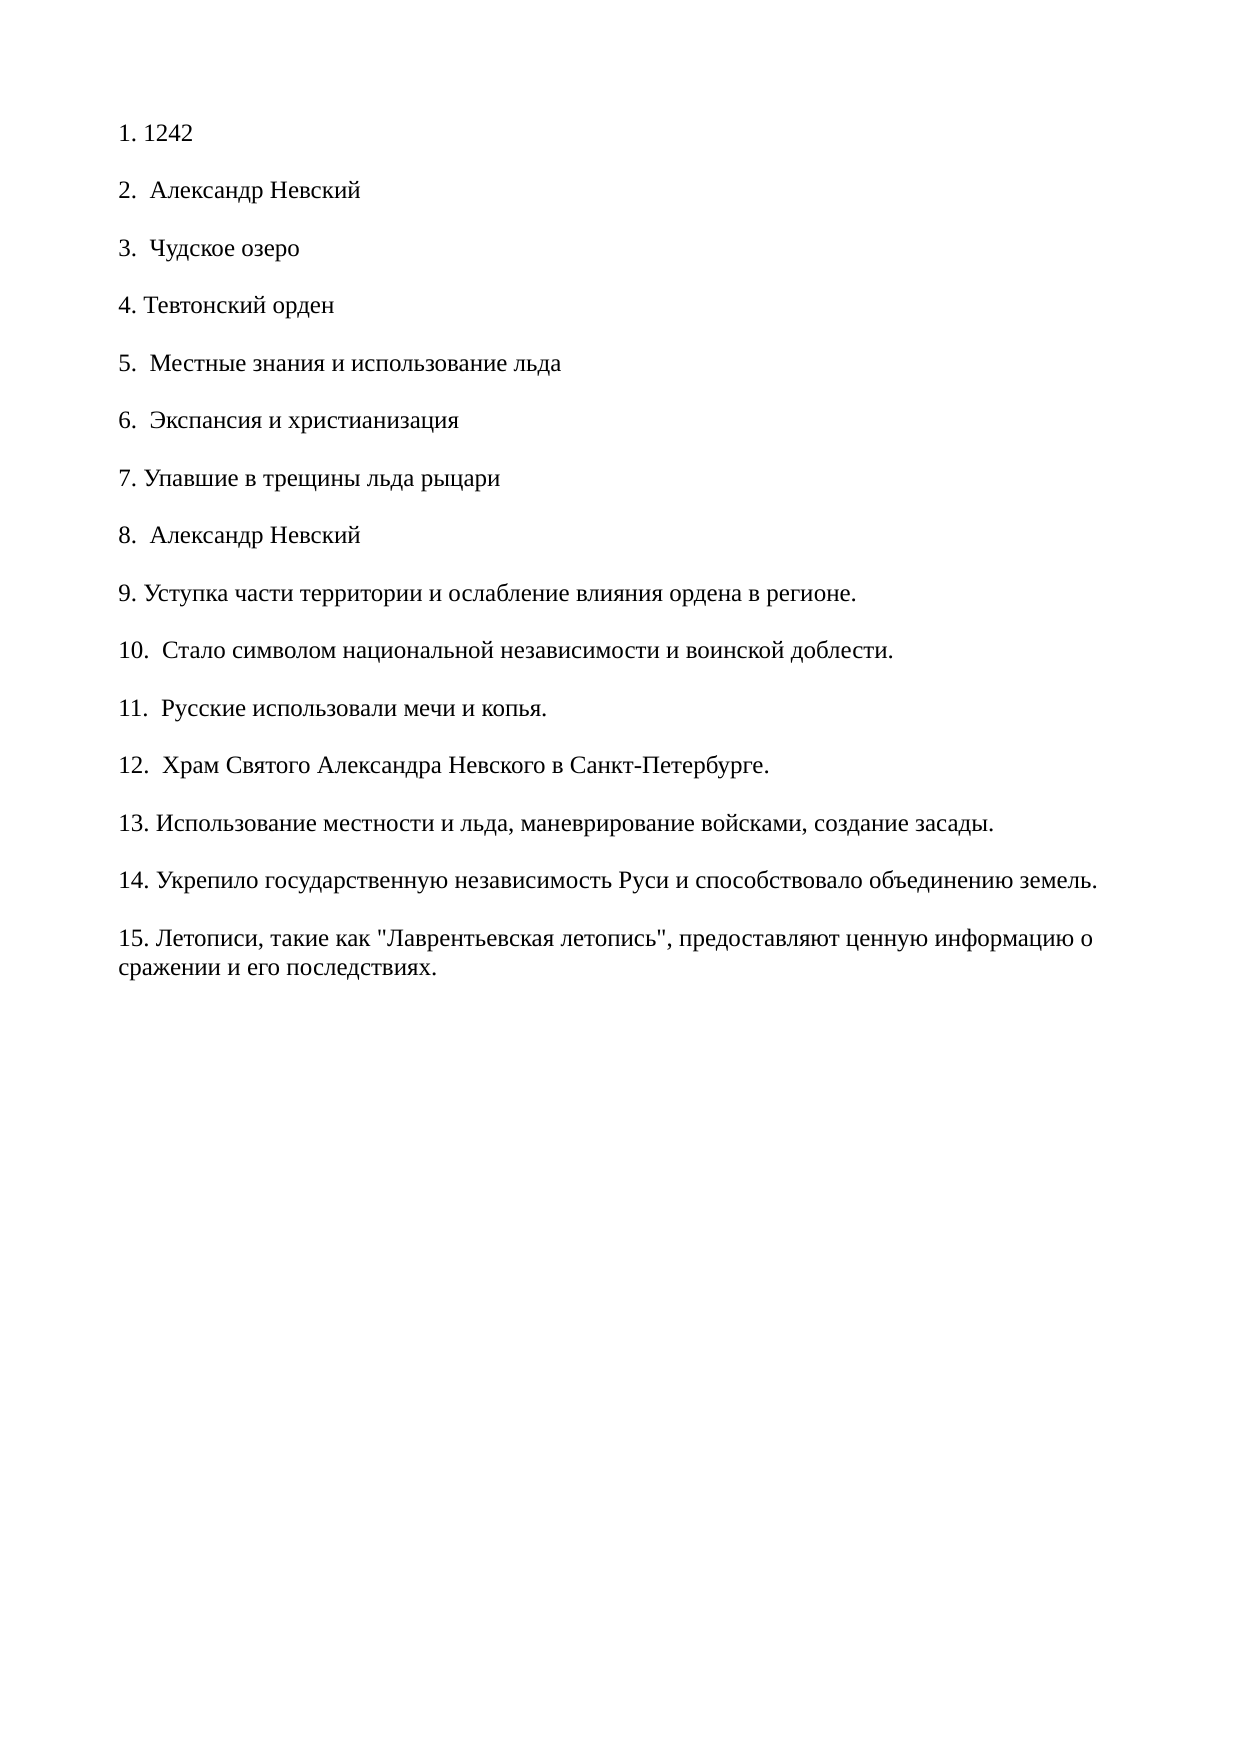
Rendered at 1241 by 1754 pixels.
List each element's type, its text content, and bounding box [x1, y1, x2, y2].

text 10. Стало символом национальной независимости и воинской доблести. [118, 636, 1122, 664]
text 6. Экспансия и христианизация [118, 406, 1122, 434]
text 8. Александр Невский [118, 521, 1122, 549]
text 13. Использование местности и льда, маневрирование войсками, создание засады. [118, 808, 1122, 837]
text 3. Чудское озеро [118, 233, 1122, 262]
text 11. Русские использовали мечи и копья. [118, 693, 1122, 722]
text 7. Упавшие в трещины льда рыцари [118, 463, 1122, 492]
text 2. Александр Невский [118, 176, 1122, 204]
text 5. Местные знания и использование льда [118, 348, 1122, 377]
text 1. 1242 [118, 118, 1122, 147]
text 4. Тевтонский орден [118, 291, 1122, 319]
text 12. Храм Святого Александра Невского в Санкт-Петербурге. [118, 751, 1122, 779]
text 14. Укрепило государственную независимость Руси и способствовало объединению земель. [118, 866, 1122, 894]
text 9. Уступка части территории и ослабление влияния ордена в регионе. [118, 578, 1122, 607]
text 15. Летописи, такие как "Лаврентьевская летопись", предоставляют ценную информацию о сражении и его последствиях. [118, 923, 1122, 981]
